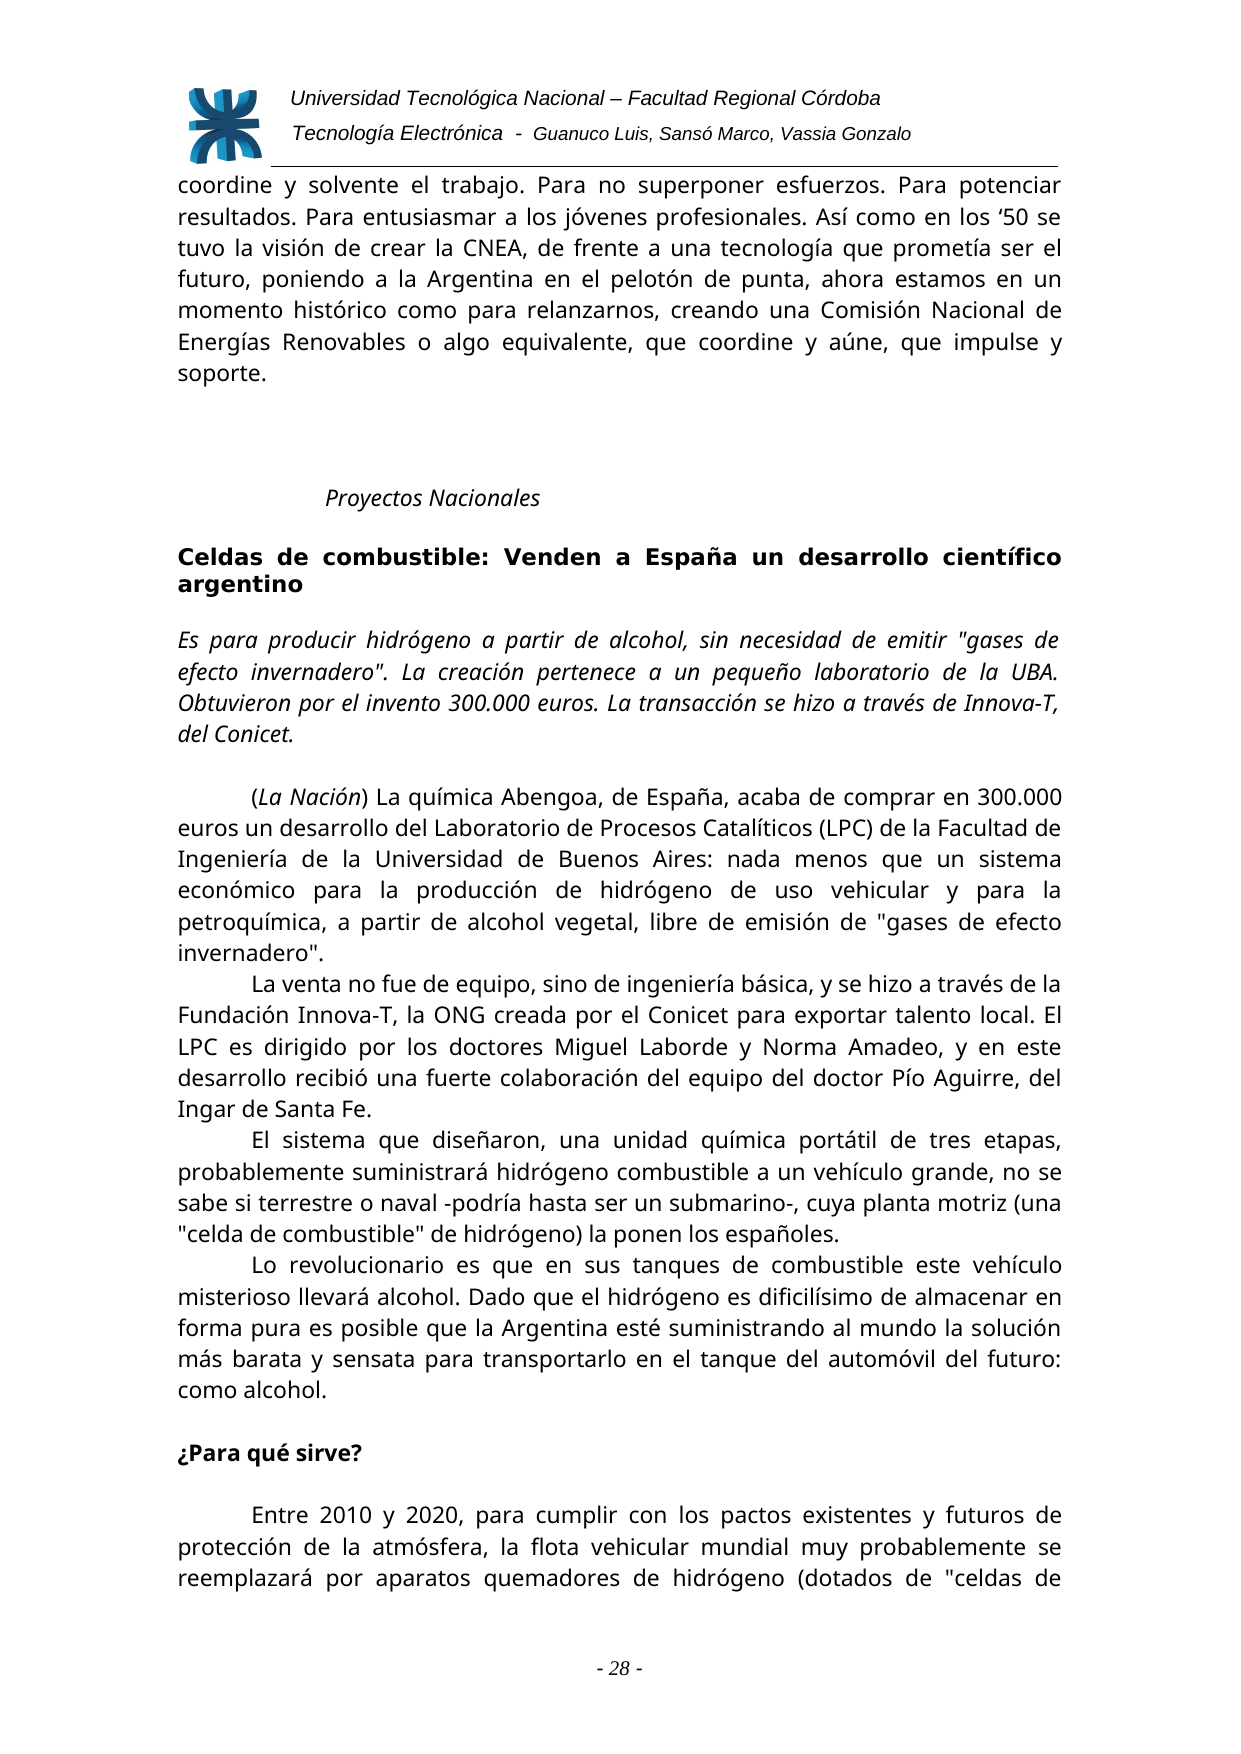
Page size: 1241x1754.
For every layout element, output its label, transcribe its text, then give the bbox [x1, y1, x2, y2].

text El sistema que diseñaron, una unidad química portátil de tres etapas, probablemente suministrará hidrógeno combustible a un vehículo grande, no se sabe si terrestre o naval -podría hasta ser un submarino-, cuya planta motriz (una "celda de combustible" de hidrógeno) la ponen los españoles. [177, 1124, 1063, 1249]
text Proyectos Nacionales [177, 482, 1063, 513]
text ¿Para qué sirve? [177, 1437, 1063, 1468]
text Entre 2010 y 2020, para cumplir con los pactos existentes y futuros de protección de la atmósfera, la flota vehicular mundial muy probablemente se reemplazará por aparatos quemadores de hidrógeno (dotados de "celdas de [177, 1499, 1063, 1593]
text La venta no fue de equipo, sino de ingeniería básica, y se hizo a través de la Fundación Innova-T, la ONG creada por el Conicet para exportar talento local. El LPC es dirigido por los doctores Miguel Laborde y Norma Amadeo, y en este desarrollo recibió una fuerte colaboración del equipo del doctor Pío Aguirre, del Ingar de Santa Fe. [177, 968, 1063, 1124]
text (La Nación) La química Abengoa, de España, acaba de comprar en 300.000 euros un desarrollo del Laboratorio de Procesos Catalíticos (LPC) de la Facultad de Ingeniería de la Universidad de Buenos Aires: nada menos que un sistema económico para la producción de hidrógeno de uso vehicular y para la petroquímica, a partir de alcohol vegetal, libre de emisión de "gases de efecto invernadero". [177, 781, 1063, 968]
text Es para producir hidrógeno a partir de alcohol, sin necesidad de emitir "gases de efecto invernadero". La creación pertenece a un pequeño laboratorio de la UBA. Obtuvieron por el invento 300.000 euros. La transacción se hizo a través de Innova-T, del Conicet. [177, 624, 1063, 749]
text Lo revolucionario es que en sus tanques de combustible este vehículo misterioso llevará alcohol. Dado que el hidrógeno es dificilísimo de almacenar en forma pura es posible que la Argentina esté suministrando al mundo la solución más barata y sensata para transportarlo en el tanque del automóvil del futuro: como alcohol. [177, 1249, 1063, 1406]
text coordine y solvente el trabajo. Para no superponer esfuerzos. Para potenciar resultados. Para entusiasmar a los jóvenes profesionales. Así como en los ‘50 se tuvo la visión de crear la CNEA, de frente a una tecnología que prometía ser el futuro, poniendo a la Argentina en el pelotón de punta, ahora estamos en un momento histórico como para relanzarnos, creando una Comisión Nacional de Energías Renovables o algo equivalente, que coordine y aúne, que impulse y soporte. [177, 169, 1063, 388]
picture [188, 88, 262, 164]
text Celdas de combustible: Venden a España un desarrollo científico argentino [177, 544, 1063, 598]
